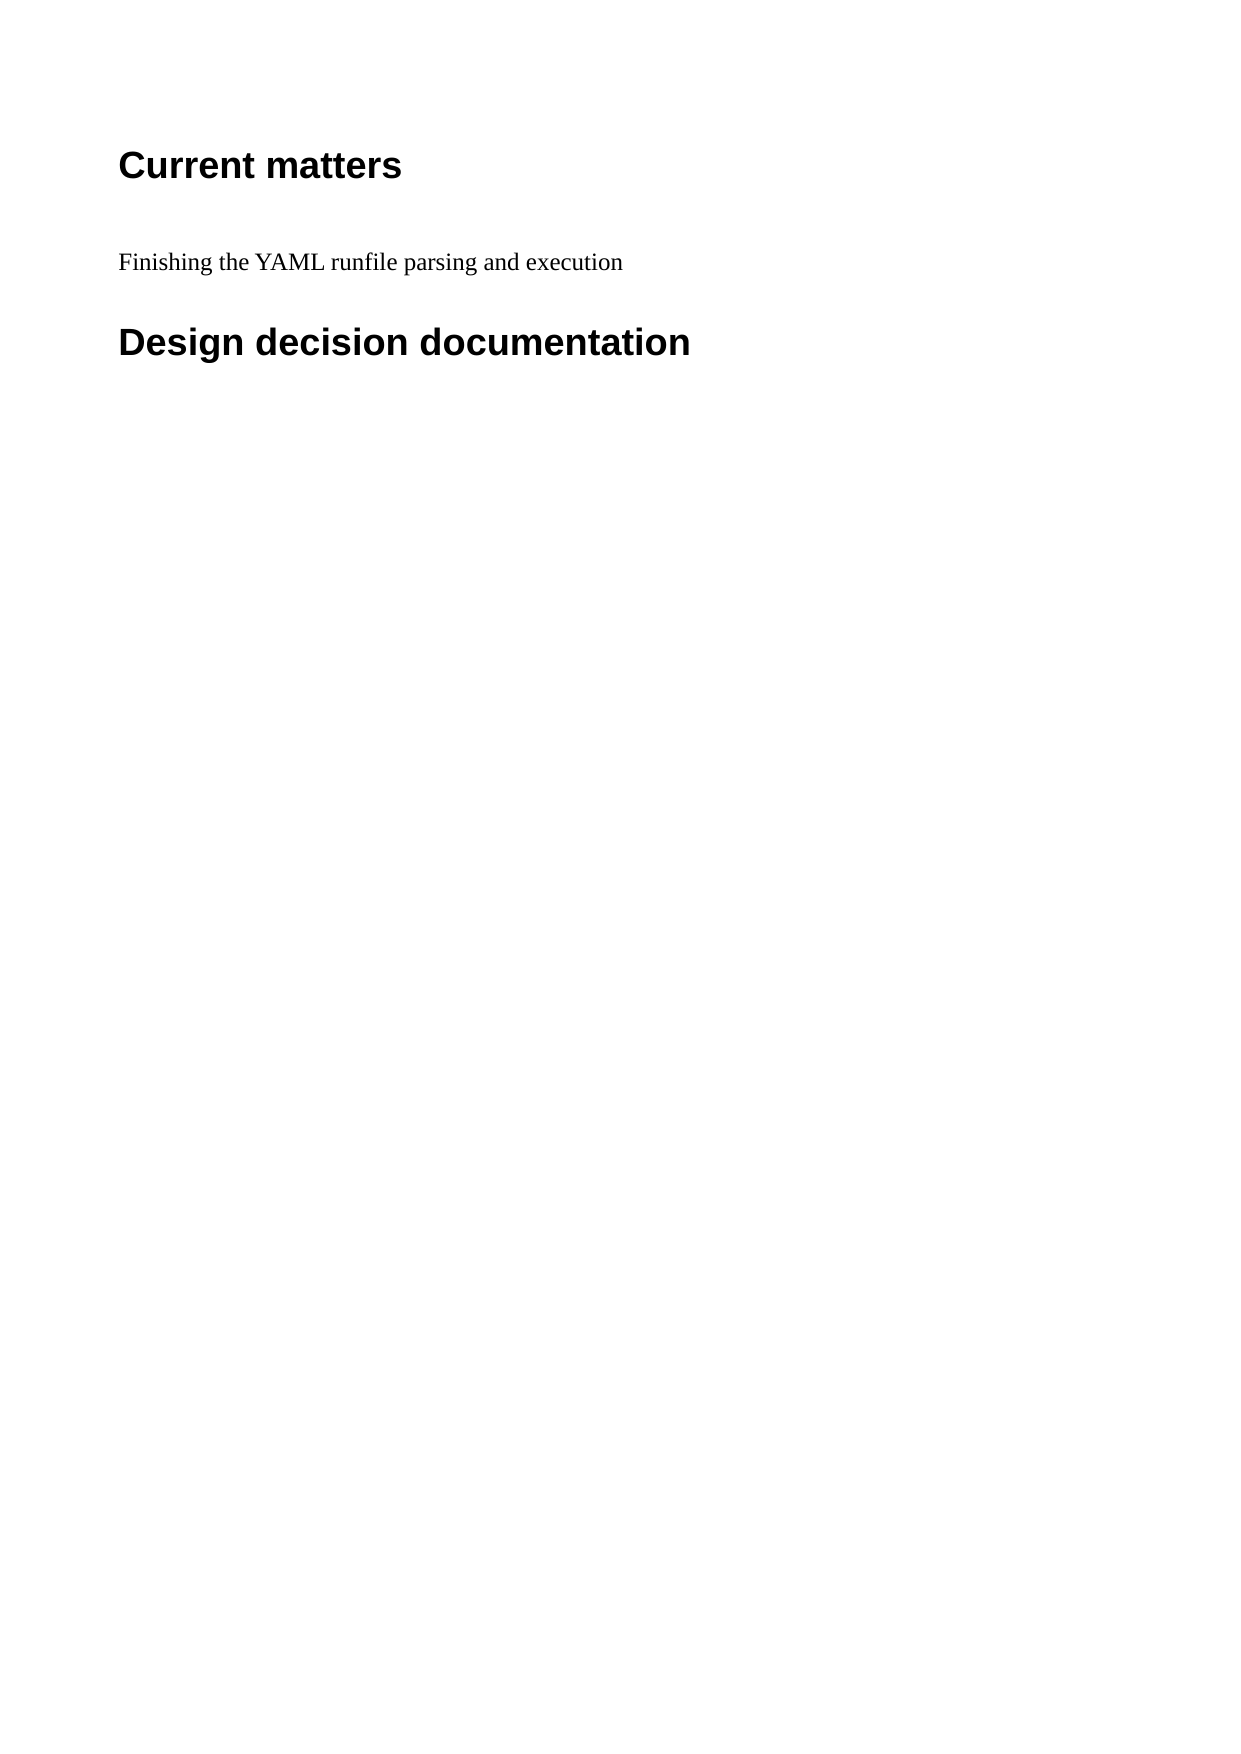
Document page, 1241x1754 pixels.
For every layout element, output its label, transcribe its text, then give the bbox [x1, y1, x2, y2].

subtitle Current matters [118, 143, 1122, 187]
subtitle Design decision documentation [118, 319, 1122, 363]
text Finishing the YAML runfile parsing and execution [118, 247, 1122, 276]
